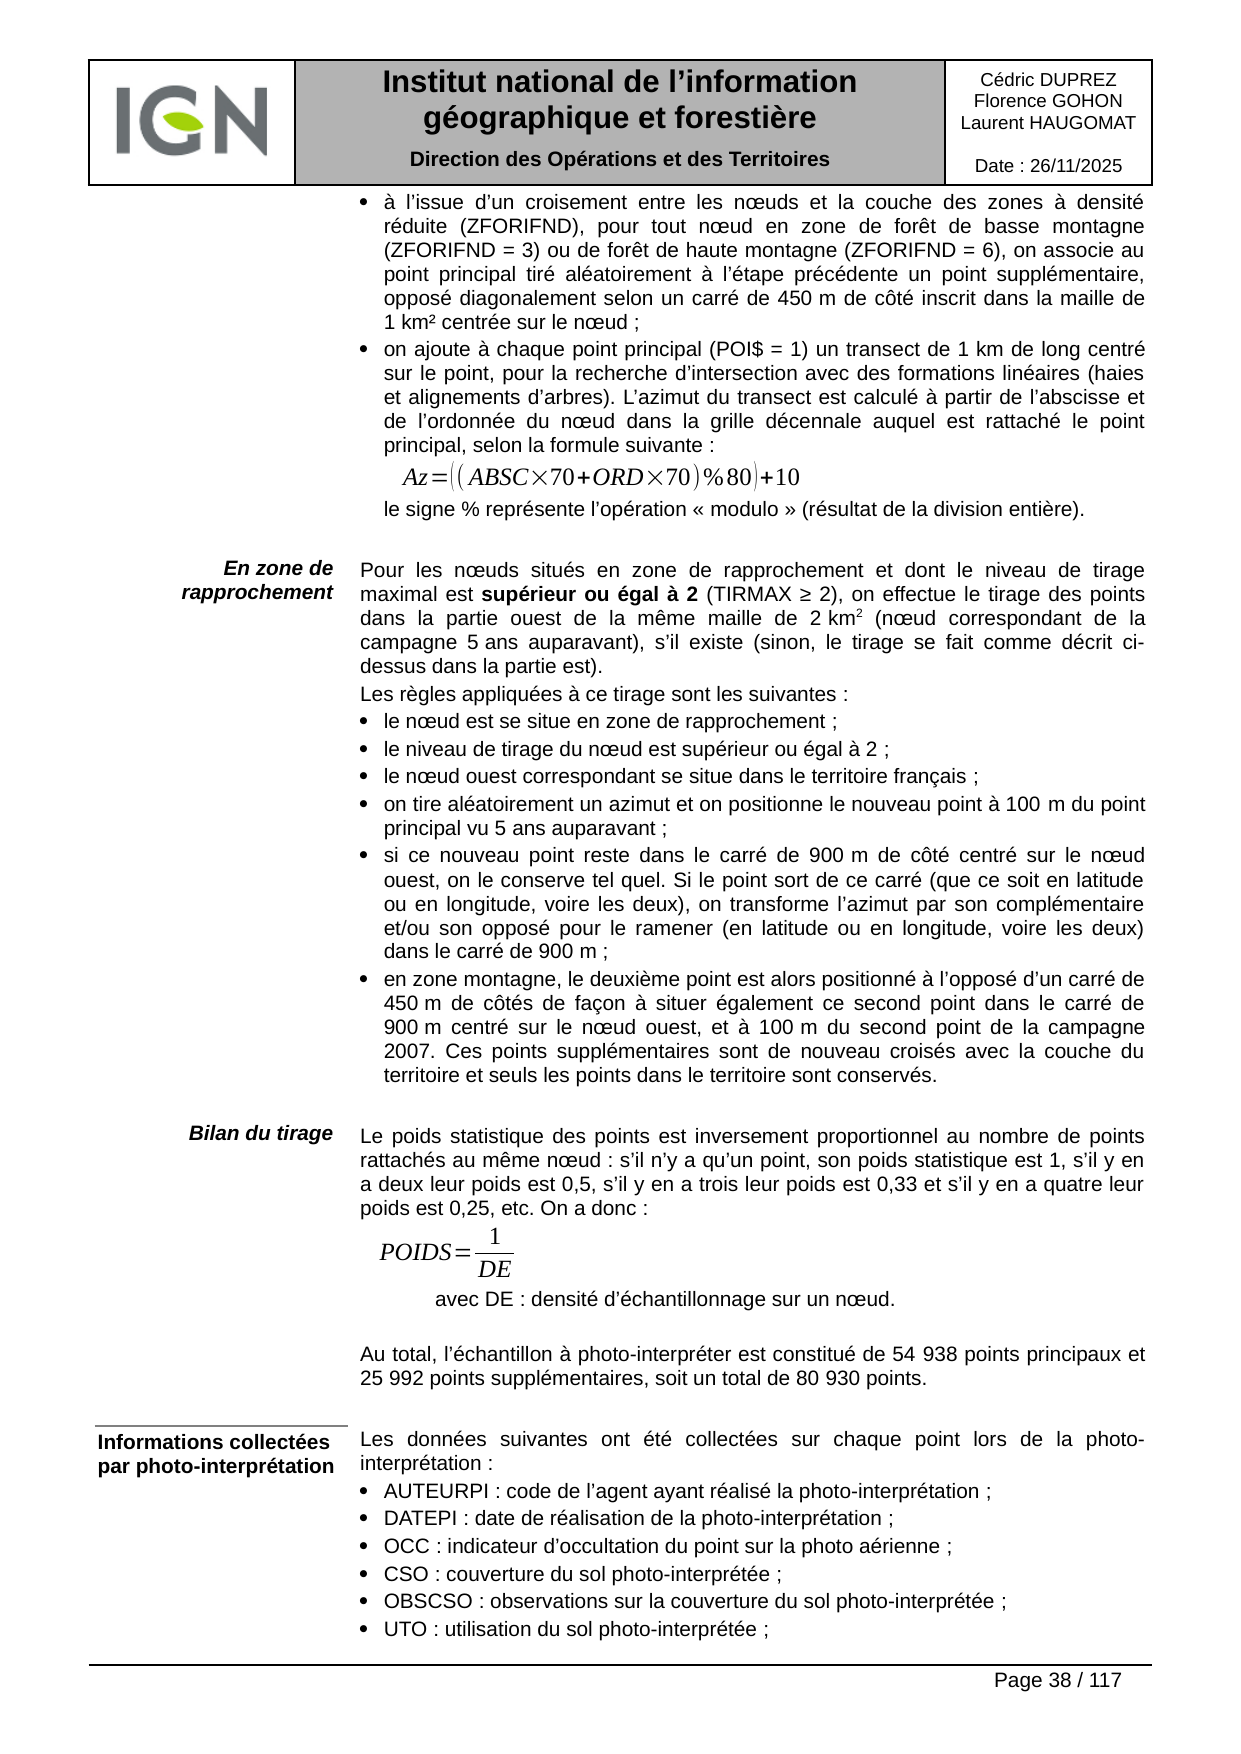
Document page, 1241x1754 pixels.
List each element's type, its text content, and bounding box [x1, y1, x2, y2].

table_cell En zone de rapprochement [89, 555, 354, 1120]
table_cell Pour les nœuds situés en zone de rapprochement et dont le niveau de tirage maximal est supérieur ou égal à 2 (TIRMAX ≥ 2), on effectue le tirage des points dans la partie ouest de la même maille de 2 km2 (nœud correspondant de la campagne 5 ans auparavant), s’il existe (sinon, le tirage se fait comme décrit ci-dessus dans la partie est). Les règles appliquées à ce tirage sont les suivantes : le nœud est se situe en zone de rapprochement ; le niveau de tirage du nœud est supérieur ou égal à 2 ; le nœud ouest correspondant se situe dans le territoire français ; on tire aléatoirement un azimut et on positionne le nouveau point à 100 m du point principal vu 5 ans auparavant ; si ce nouveau point reste dans le carré de 900 m de côté centré sur le nœud ouest, on le conserve tel quel. Si le point sort de ce carré (que ce soit en latitude ou en longitude, voire les deux), on transforme l’azimut par son complémentaire et/ou son opposé pour le ramener (en latitude ou en longitude, voire les deux) dans le carré de 900 m ; en zone montagne, le deuxième point est alors positionné à l’opposé d’un carré de 450 m de côtés de façon à situer également ce second point dans le carré de 900 m centré sur le nœud ouest, et à 100 m du second point de la campagne 2007. Ces points supplémentaires sont de nouveau croisés avec la couche du territoire et seuls les points dans le territoire sont conservés. [354, 555, 1152, 1120]
picture [91, 62, 293, 180]
table_cell Ces règles sont identiques à celles définies à la campagne 2007 : pour chaque nœud de la huitième fraction annuelle de la grille décennale (INCREF = 7), on tire aléatoirement un point dans un carré de 900 m de côté centré sur le nœud. Ces points sont croisés avec la couche cartographique du territoire afin de s’assurer qu’à chaque nœud correspond au minimum un point dans le territoire ; à l’issue d’un croisement entre les nœuds et la couche des zones populicoles, pour tout nœud en zone populicole, on associe au point principal tiré aléatoirement à l’étape précédente trois points supplémentaires, les quatre points définissant un carré de 450 m de côté inscrit dans la maille de 1 km² centrée sur le nœud. Le point principal est celui ayant le chiffre 1 (donnée POI$). Les points supplémentaires sont numérotés de 2 à 4. Ces points supplémentaires sont de nouveau croisés avec la couche du territoire et seuls les points dans le territoire sont conservés et renumérotés si nécessaire pour ne pas laisser de « trous » dans la numérotation des points (donnée POI$) rattachés à un même nœud ; à l’issue d’un croisement entre les nœuds et la couche des zones à densité réduite (ZFORIFND), pour tout nœud en zone de forêt de basse montagne (ZFORIFND = 3) ou de forêt de haute montagne (ZFORIFND = 6), on associe au point principal tiré aléatoirement à l’étape précédente un point supplémentaire, opposé diagonalement selon un carré de 450 m de côté inscrit dans la maille de 1 km² centrée sur le nœud ; on ajoute à chaque point principal (POI$ = 1) un transect de 1 km de long centré sur le point, pour la recherche d’intersection avec des formations linéaires (haies et alignements d’arbres). L’azimut du transect est calculé à partir de l’abscisse et de l’ordonnée du nœud dans la grille décennale auquel est rattaché le point principal, selon la formule suivante : le signe % représente l’opération « modulo » (résultat de la division entière). [354, 186, 1152, 554]
table_cell [89, 186, 354, 554]
table_cell Le poids statistique des points est inversement proportionnel au nombre de points rattachés au même nœud : s’il n’y a qu’un point, son poids statistique est 1, s’il y en a deux leur poids est 0,5, s’il y en a trois leur poids est 0,33 et s’il y en a quatre leur poids est 0,25, etc. On a donc : avec DE : densité d’échantillonnage sur un nœud. Au total, l’échantillon à photo-interpréter est constitué de 54 938 points principaux et 25 992 points supplémentaires, soit un total de 80 930 points. [354, 1120, 1152, 1424]
table_cell Bilan du tirage [89, 1120, 354, 1424]
table_cell Informations collectées par photo-interprétation [89, 1424, 354, 1647]
table_cell Les données suivantes ont été collectées sur chaque point lors de la photo-interprétation : AUTEURPI : code de l’agent ayant réalisé la photo-interprétation ; DATEPI : date de réalisation de la photo-interprétation ; OCC : indicateur d’occultation du point sur la photo aérienne ; CSO : couverture du sol photo-interprétée ; OBSCSO : observations sur la couverture du sol photo-interprétée ; UTO : utilisation du sol photo-interprétée ; TM : taille massif photo-interprétée. Les données suivantes ont été collectées sur chaque transect dès lors qu’il y avait une intersection avec une formation linéaire (haie arborée ou alignement d’arbres) : SL : numéro d’ordre d’intersection sur le transect ; DISTI : distance au centre du transect (négative vers l’ouest, positive vers l’est) ; REPI : facteur de répétition de la formation linéaire ; FLI : indicateur de formation linéaire inventoriée ; TLHF1 : type de formation linéaire ; XI : abscisse de l’intersection (en Lambert 2 étendu) ; YI : ordonnée de l’intersection (en Lambert 2 étendu). [354, 1424, 1152, 1647]
